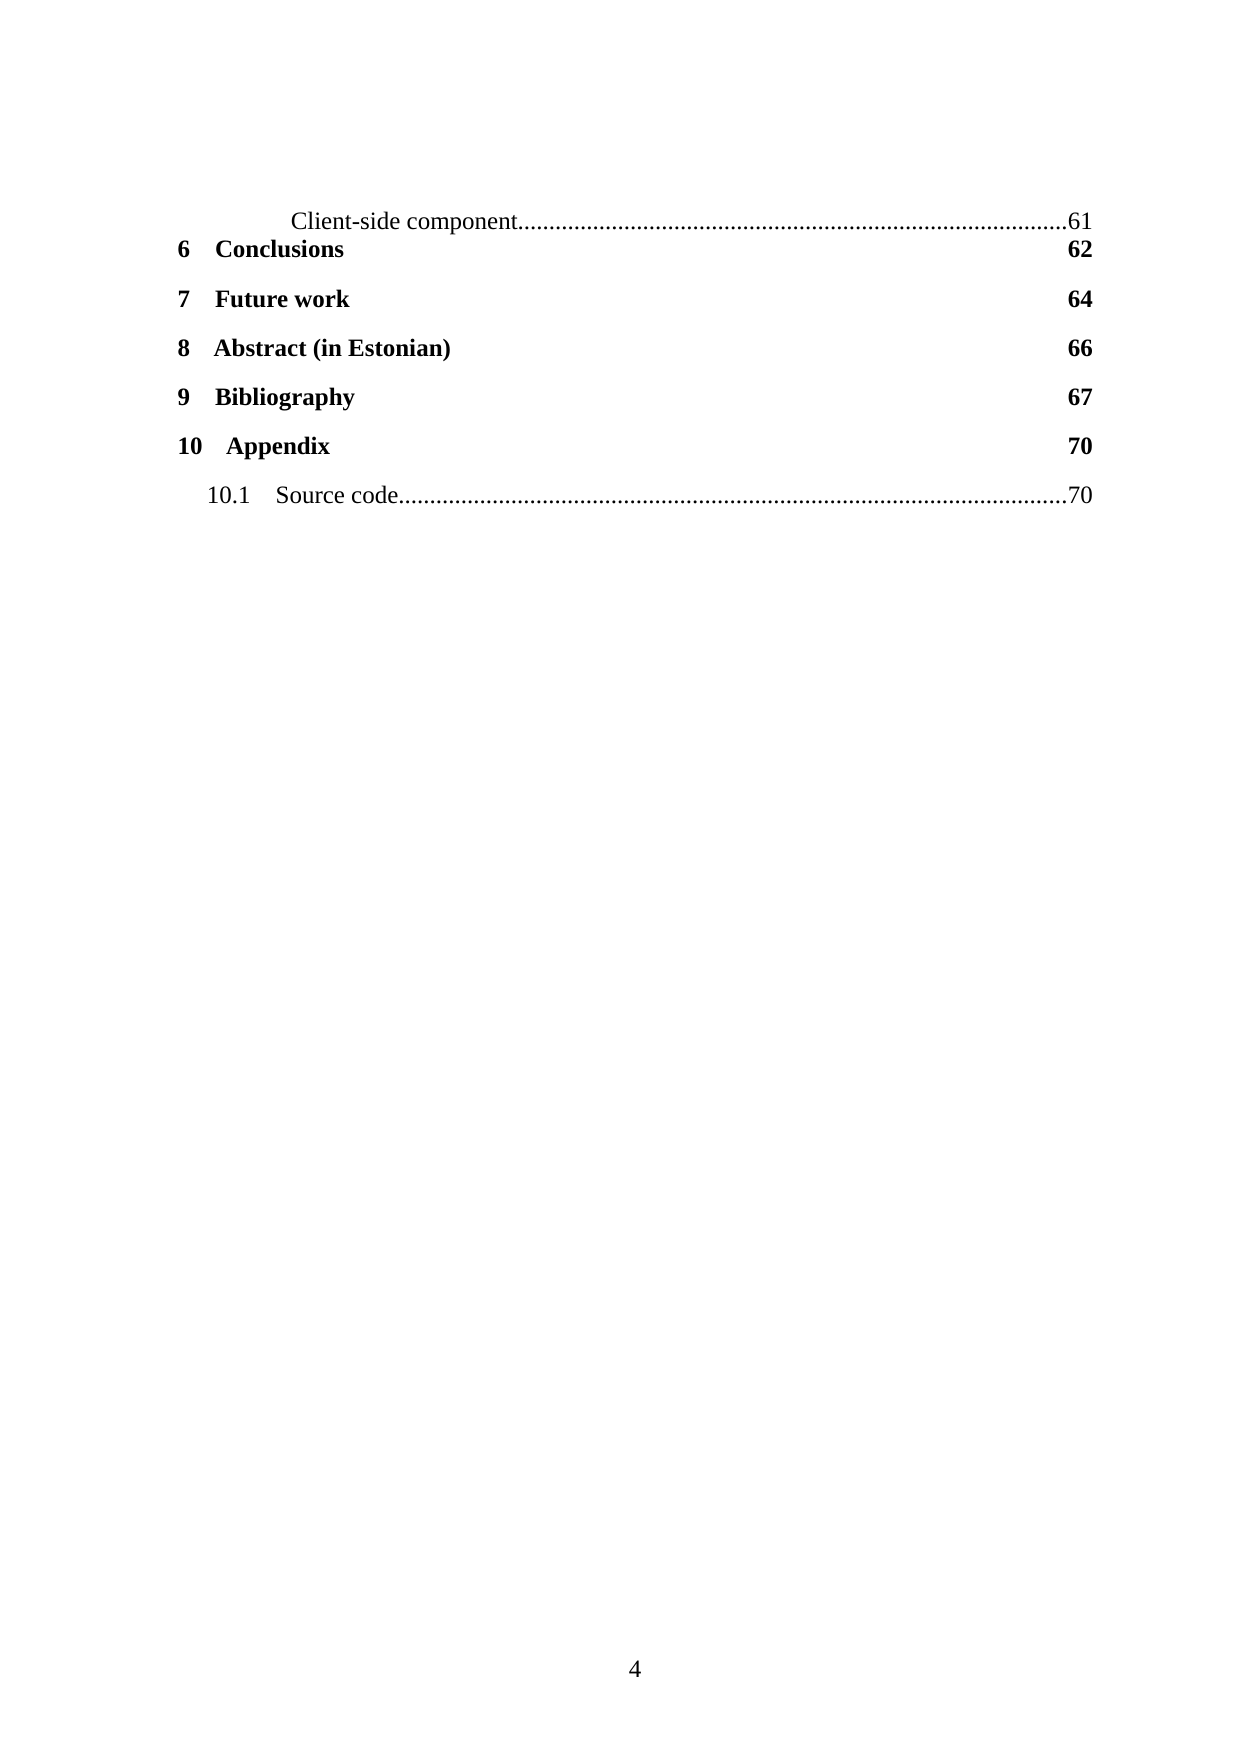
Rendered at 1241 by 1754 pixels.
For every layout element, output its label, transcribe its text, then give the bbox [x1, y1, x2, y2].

text 10 Appendix 70 [177, 431, 1093, 459]
text Client-side component 61 [266, 206, 1093, 234]
text 8 Abstract (in Estonian) 66 [177, 333, 1093, 361]
text 9 Bibliography 67 [177, 382, 1093, 411]
text 7 Future work 64 [177, 284, 1093, 312]
text 10.1 Source code 70 [207, 480, 1093, 509]
text 6 Conclusions 62 [177, 234, 1093, 263]
